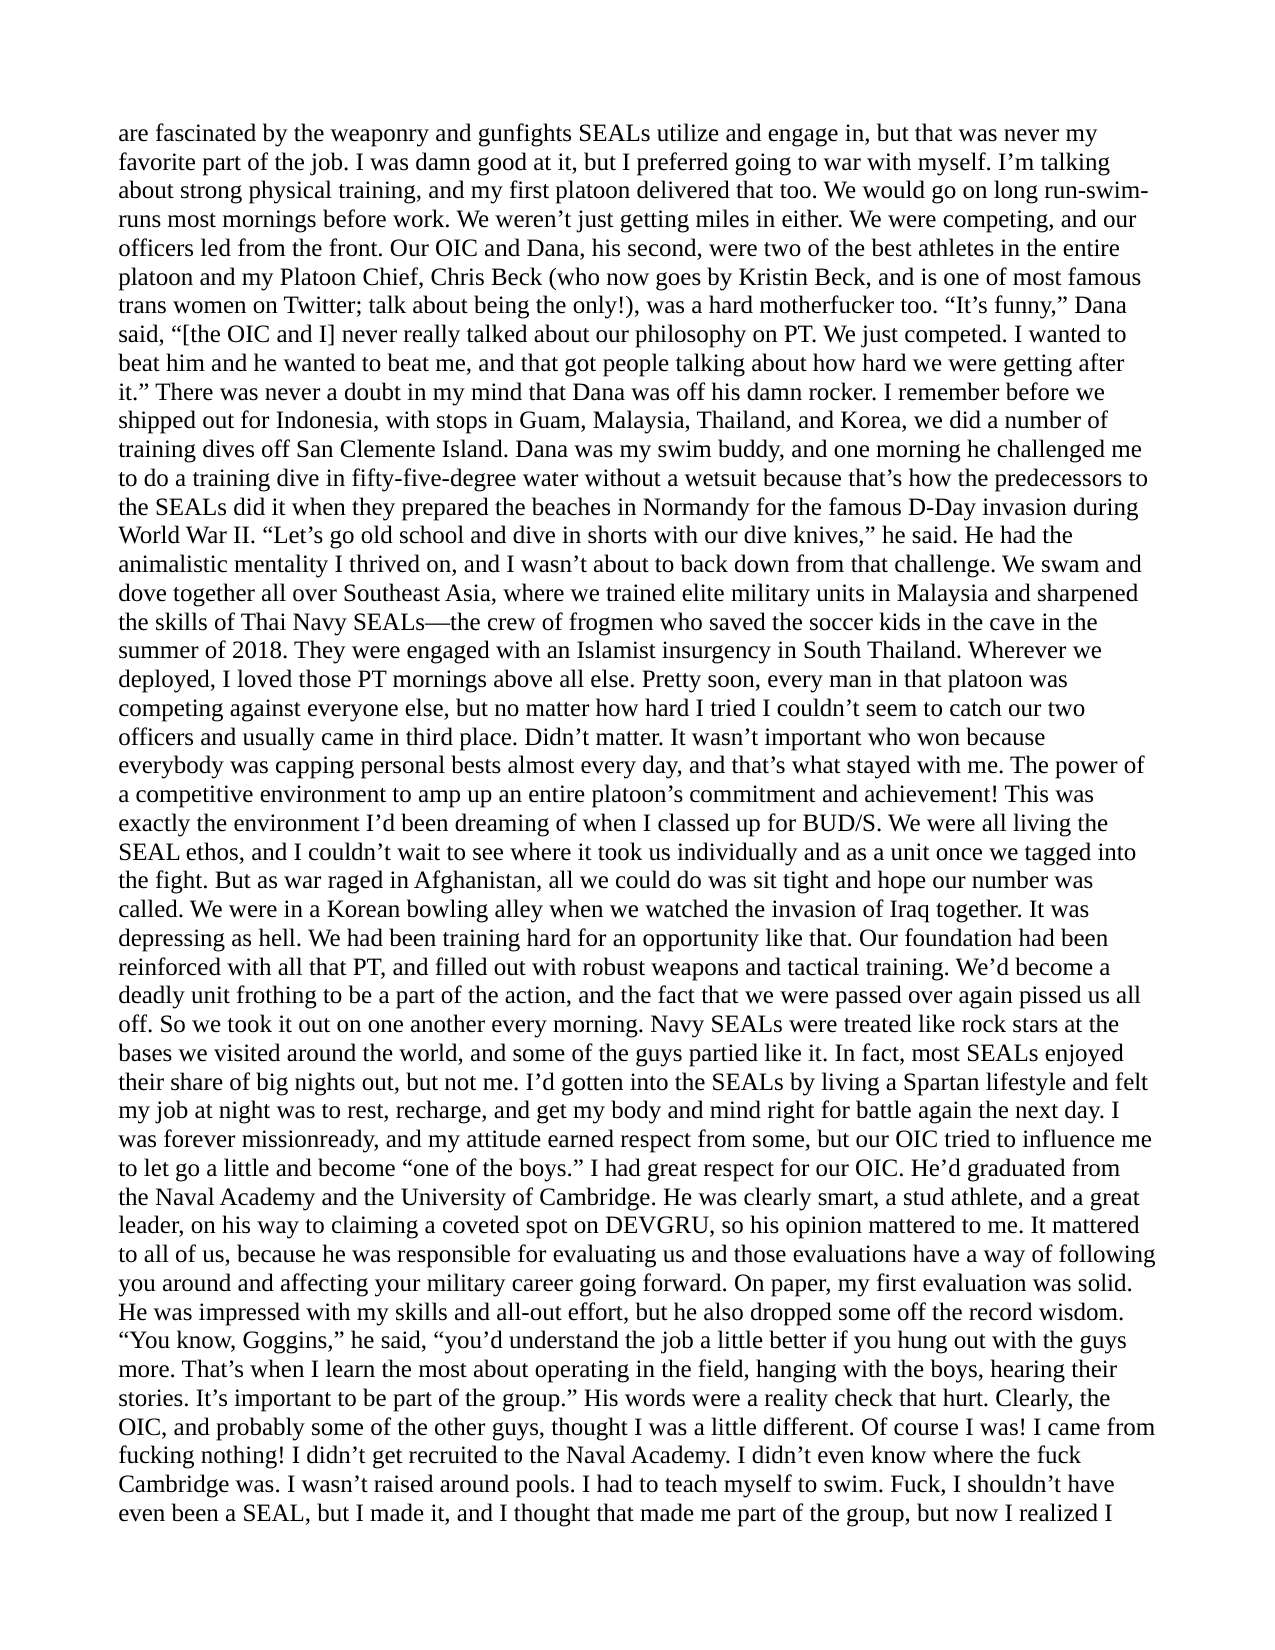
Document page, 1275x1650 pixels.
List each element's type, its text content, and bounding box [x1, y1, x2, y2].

text are fascinated by the weaponry and gunfights SEALs utilize and engage in, but that was never my favorite part of the job. I was damn good at it, but I preferred going to war with myself. I’m talking about strong physical training, and my first platoon delivered that too. We would go on long run-swim-runs most mornings before work. We weren’t just getting miles in either. We were competing, and our officers led from the front. Our OIC and Dana, his second, were two of the best athletes in the entire platoon and my Platoon Chief, Chris Beck (who now goes by Kristin Beck, and is one of most famous trans women on Twitter; talk about being the only!), was a hard motherfucker too. “It’s funny,” Dana said, “[the OIC and I] never really talked about our philosophy on PT. We just competed. I wanted to beat him and he wanted to beat me, and that got people talking about how hard we were getting after it.” There was never a doubt in my mind that Dana was off his damn rocker. I remember before we shipped out for Indonesia, with stops in Guam, Malaysia, Thailand, and Korea, we did a number of training dives off San Clemente Island. Dana was my swim buddy, and one morning he challenged me to do a training dive in fifty-five-degree water without a wetsuit because that’s how the predecessors to the SEALs did it when they prepared the beaches in Normandy for the famous D-Day invasion during World War II. “Let’s go old school and dive in shorts with our dive knives,” he said. He had the animalistic mentality I thrived on, and I wasn’t about to back down from that challenge. We swam and dove together all over Southeast Asia, where we trained elite military units in Malaysia and sharpened the skills of Thai Navy SEALs—the crew of frogmen who saved the soccer kids in the cave in the summer of 2018. They were engaged with an Islamist insurgency in South Thailand. Wherever we deployed, I loved those PT mornings above all else. Pretty soon, every man in that platoon was competing against everyone else, but no matter how hard I tried I couldn’t seem to catch our two officers and usually came in third place. Didn’t matter. It wasn’t important who won because everybody was capping personal bests almost every day, and that’s what stayed with me. The power of a competitive environment to amp up an entire platoon’s commitment and achievement! This was exactly the environment I’d been dreaming of when I classed up for BUD/S. We were all living the SEAL ethos, and I couldn’t wait to see where it took us individually and as a unit once we tagged into the fight. But as war raged in Afghanistan, all we could do was sit tight and hope our number was called. We were in a Korean bowling alley when we watched the invasion of Iraq together. It was depressing as hell. We had been training hard for an opportunity like that. Our foundation had been reinforced with all that PT, and filled out with robust weapons and tactical training. We’d become a deadly unit frothing to be a part of the action, and the fact that we were passed over again pissed us all off. So we took it out on one another every morning. Navy SEALs were treated like rock stars at the bases we visited around the world, and some of the guys partied like it. In fact, most SEALs enjoyed their share of big nights out, but not me. I’d gotten into the SEALs by living a Spartan lifestyle and felt my job at night was to rest, recharge, and get my body and mind right for battle again the next day. I was forever missionready, and my attitude earned respect from some, but our OIC tried to influence me to let go a little and become “one of the boys.” I had great respect for our OIC. He’d graduated from the Naval Academy and the University of Cambridge. He was clearly smart, a stud athlete, and a great leader, on his way to claiming a coveted spot on DEVGRU, so his opinion mattered to me. It mattered to all of us, because he was responsible for evaluating us and those evaluations have a way of following you around and affecting your military career going forward. On paper, my first evaluation was solid. He was impressed with my skills and all-out effort, but he also dropped some off the record wisdom. “You know, Goggins,” he said, “you’d understand the job a little better if you hung out with the guys more. That’s when I learn the most about operating in the field, hanging with the boys, hearing their stories. It’s important to be part of the group.” His words were a reality check that hurt. Clearly, the OIC, and probably some of the other guys, thought I was a little different. Of course I was! I came from fucking nothing! I didn’t get recruited to the Naval Academy. I didn’t even know where the fuck Cambridge was. I wasn’t raised around pools. I had to teach myself to swim. Fuck, I shouldn’t have even been a SEAL, but I made it, and I thought that made me part of the group, but now I realized I [118, 118, 1157, 1527]
